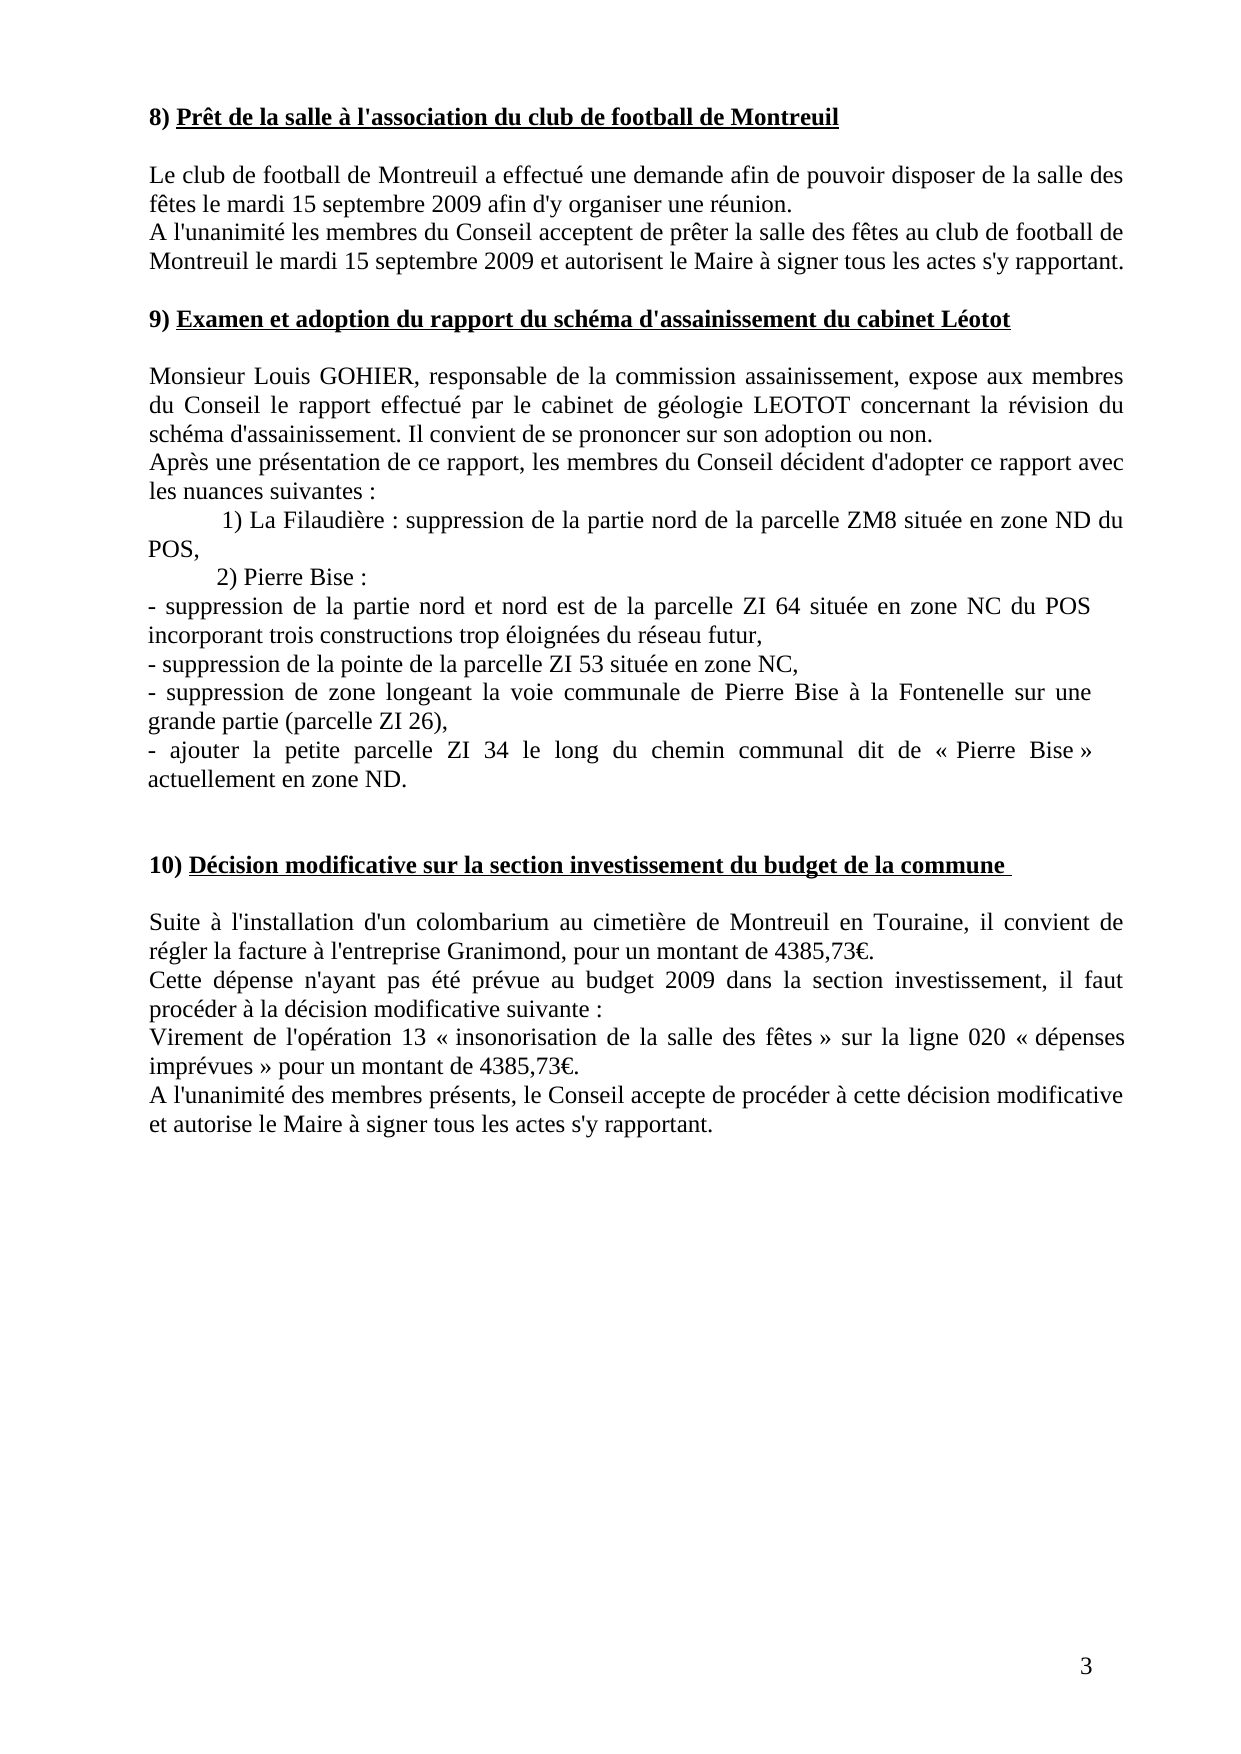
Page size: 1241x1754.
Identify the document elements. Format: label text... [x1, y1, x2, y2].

list 9) Examen et adoption du rapport du schéma d'assainissement du cabinet Léotot [149, 304, 1125, 332]
text Le club de football de Montreuil a effectué une demande afin de pouvoir disposer de la salle des fêtes le mardi 15 septembre 2009 afin d'y organiser une réunion. [149, 160, 1125, 217]
list 8) Prêt de la salle à l'association du club de football de Montreuil [149, 102, 1125, 131]
text - suppression de la pointe de la parcelle ZI 53 située en zone NC, [148, 649, 1092, 677]
list 10) Décision modificative sur la section investissement du budget de la commune [149, 850, 1125, 879]
text Après une présentation de ce rapport, les membres du Conseil décident d'adopter ce rapport avec les nuances suivantes : [149, 447, 1125, 505]
text Monsieur Louis GOHIER, responsable de la commission assainissement, expose aux membres du Conseil le rapport effectué par le cabinet de géologie LEOTOT concernant la révision du schéma d'assainissement. Il convient de se prononcer sur son adoption ou non. [149, 361, 1125, 447]
text Cette dépense n'ayant pas été prévue au budget 2009 dans la section investissement, il faut procéder à la décision modificative suivante : [149, 965, 1125, 1022]
text - suppression de la partie nord et nord est de la parcelle ZI 64 située en zone NC du POS incorporant trois constructions trop éloignées du réseau futur, [148, 591, 1092, 649]
text 1) La Filaudière : suppression de la partie nord de la parcelle ZM8 située en zone ND du POS, [148, 505, 1125, 562]
text A l'unanimité des membres présents, le Conseil accepte de procéder à cette décision modificative et autorise le Maire à signer tous les actes s'y rapportant. [149, 1080, 1125, 1137]
text - ajouter la petite parcelle ZI 34 le long du chemin communal dit de « Pierre Bise » actuellement en zone ND. [148, 735, 1092, 792]
text 2) Pierre Bise : [148, 562, 1125, 591]
text Suite à l'installation d'un colombarium au cimetière de Montreuil en Touraine, il convient de régler la facture à l'entreprise Granimond, pour un montant de 4385,73€. [149, 907, 1125, 965]
text Virement de l'opération 13 « insonorisation de la salle des fêtes » sur la ligne 020 « dépenses imprévues » pour un montant de 4385,73€. [149, 1022, 1125, 1080]
text A l'unanimité les membres du Conseil acceptent de prêter la salle des fêtes au club de football de Montreuil le mardi 15 septembre 2009 et autorisent le Maire à signer tous les actes s'y rapportant. [149, 217, 1125, 275]
text - suppression de zone longeant la voie communale de Pierre Bise à la Fontenelle sur une grande partie (parcelle ZI 26), [148, 677, 1092, 735]
